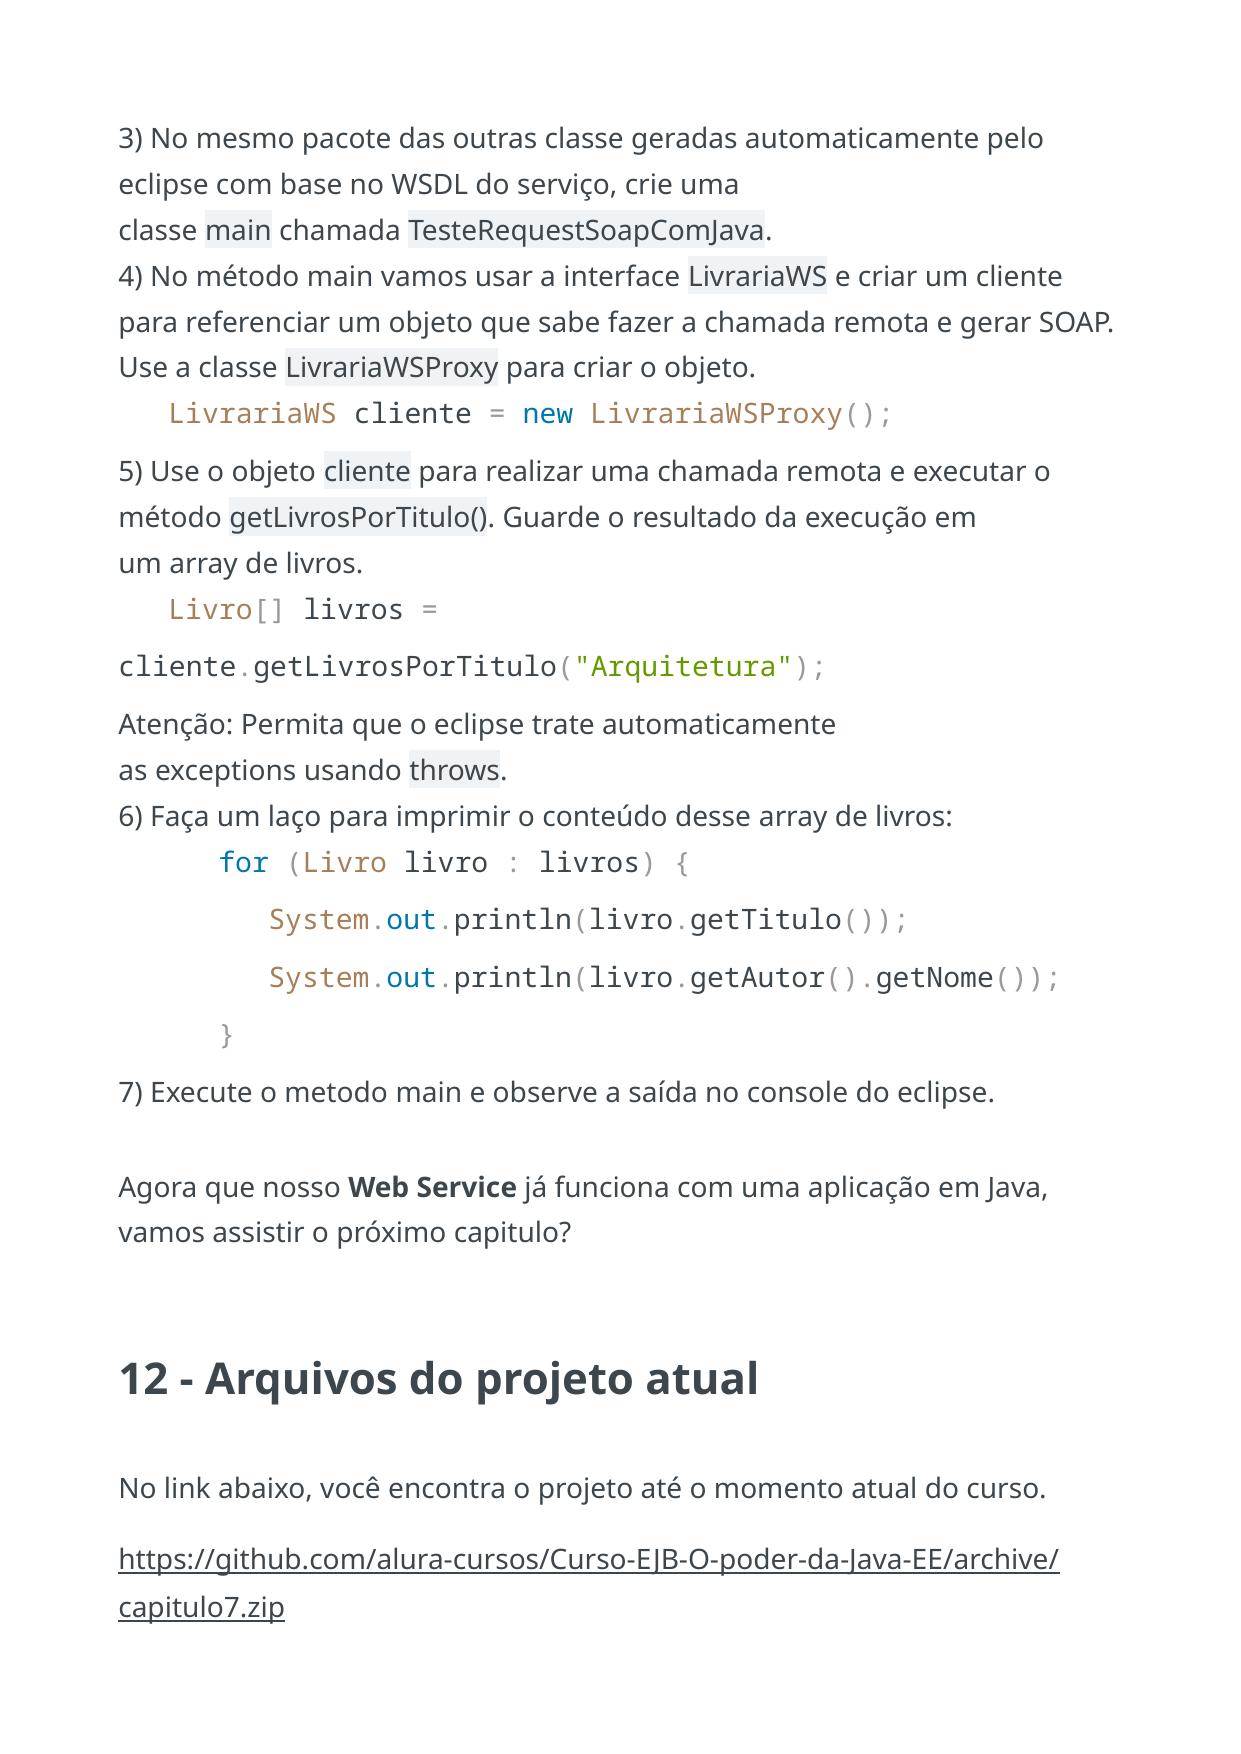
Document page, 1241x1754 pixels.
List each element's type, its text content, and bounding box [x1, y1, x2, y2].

text LivrariaWS cliente = new LivrariaWSProxy(); [118, 394, 1122, 432]
text 7) Execute o metodo main e observe a saída no console do eclipse. [118, 1072, 1122, 1110]
text System.out.println(livro.getTitulo()); [118, 899, 1122, 938]
text No link abaixo, você encontra o projeto até o momento atual do curso. [118, 1468, 1122, 1507]
text 5) Use o objeto cliente para realizar uma chamada remota e executar o método getLivrosPorTitulo(). Guarde o resultado da execução em um array de livros. [118, 451, 1122, 581]
text for (Livro livro : livros) { [118, 842, 1122, 880]
text } [118, 1014, 1122, 1053]
subtitle 12 - Arquivos do projeto atual [118, 1347, 1122, 1407]
text https://github.com/alura-cursos/Curso-EJB-O-poder-da-Java-EE/archive/capitulo7.zip [118, 1529, 1122, 1626]
text 3) No mesmo pacote das outras classe geradas automaticamente pelo eclipse com base no WSDL do serviço, crie uma classe main chamada TesteRequestSoapComJava. [118, 118, 1122, 248]
text Atenção: Permita que o eclipse trate automaticamente as exceptions usando throws. [118, 704, 1122, 788]
text Agora que nosso Web Service já funciona com uma aplicação em Java, vamos assistir o próximo capitulo? [118, 1167, 1122, 1251]
text System.out.println(livro.getAutor().getNome()); [118, 957, 1122, 995]
text Livro[] livros = cliente.getLivrosPorTitulo("Arquitetura"); [118, 589, 1122, 685]
text 4) No método main vamos usar a interface LivrariaWS e criar um cliente para referenciar um objeto que sabe fazer a chamada remota e gerar SOAP. Use a classe LivrariaWSProxy para criar o objeto. [118, 256, 1122, 386]
text 6) Faça um laço para imprimir o conteúdo desse array de livros: [118, 796, 1122, 834]
